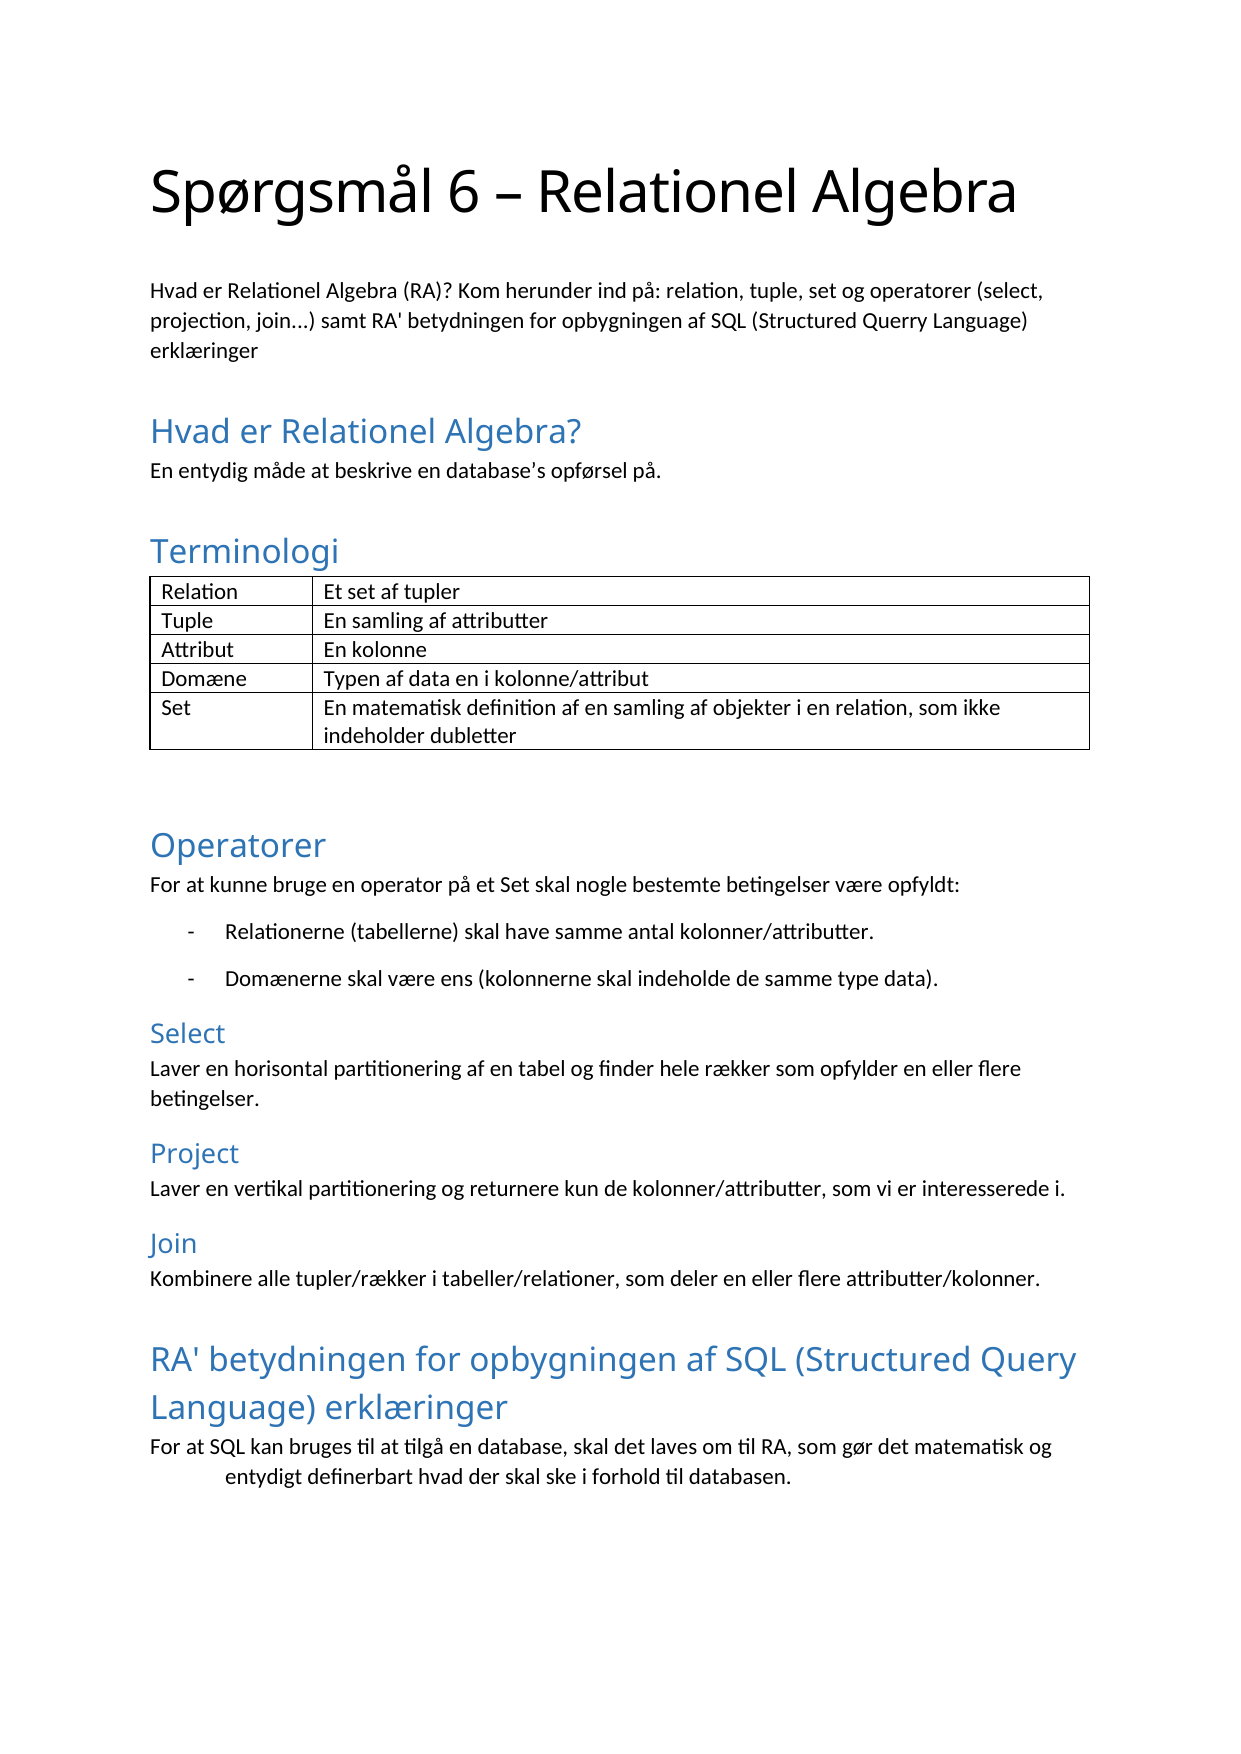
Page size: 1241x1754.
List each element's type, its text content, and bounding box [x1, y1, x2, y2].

subtitle Hvad er Relationel Algebra? [150, 407, 1090, 453]
table_cell Set [151, 693, 312, 749]
text Kombinere alle tupler/rækker i tabeller/relationer, som deler en eller flere attributter/kolonner. [150, 1264, 1090, 1292]
table_cell Domæne [151, 664, 312, 692]
subtitle Operatorer [150, 822, 1090, 867]
subtitle Select [150, 1014, 1090, 1051]
table_cell En matematisk definition af en samling af objekter i en relation, som ikke indeholder dubletter [313, 693, 1089, 749]
subtitle Join [150, 1224, 1090, 1261]
text Spørgsmål 6 – Relationel Algebra [150, 150, 1090, 229]
table_cell Typen af data en i kolonne/attribut [313, 664, 1089, 692]
subtitle RA' betydningen for opbygningen af SQL (Structured Query Language) erklæringer [150, 1335, 1090, 1429]
subtitle Terminologi [150, 527, 1090, 573]
list Relationerne (tabellerne) skal have samme antal kolonner/attributter. [187, 917, 1090, 945]
text Hvad er Relationel Algebra (RA)? Kom herunder ind på: relation, tuple, set og operatorer (select, projection, join...) samt RA' betydningen for opbygningen af SQL (Structured Querry Language) erklæringer [150, 276, 1090, 364]
table_header Et set af tupler [313, 577, 1089, 605]
table_cell En samling af attributter [313, 606, 1089, 634]
table_header Relation [151, 577, 312, 605]
text For at kunne bruge en operator på et Set skal nogle bestemte betingelser være opfyldt: [150, 871, 1090, 898]
table_cell Tuple [151, 606, 312, 634]
text Laver en horisontal partitionering af en tabel og finder hele rækker som opfylder en eller flere betingelser. [150, 1054, 1090, 1112]
text En entydig måde at beskrive en database’s opførsel på. [150, 456, 1090, 484]
text Laver en vertikal partitionering og returnere kun de kolonner/attributter, som vi er interesserede i. [150, 1174, 1090, 1202]
table_cell Attribut [151, 635, 312, 663]
subtitle Project [150, 1134, 1090, 1171]
table_cell En kolonne [313, 635, 1089, 663]
text For at SQL kan bruges til at tilgå en database, skal det laves om til RA, som gør det matematisk og entydigt definerbart hvad der skal ske i forhold til databasen. [150, 1432, 1090, 1490]
list Domænerne skal være ens (kolonnerne skal indeholde de samme type data). [187, 964, 1090, 992]
